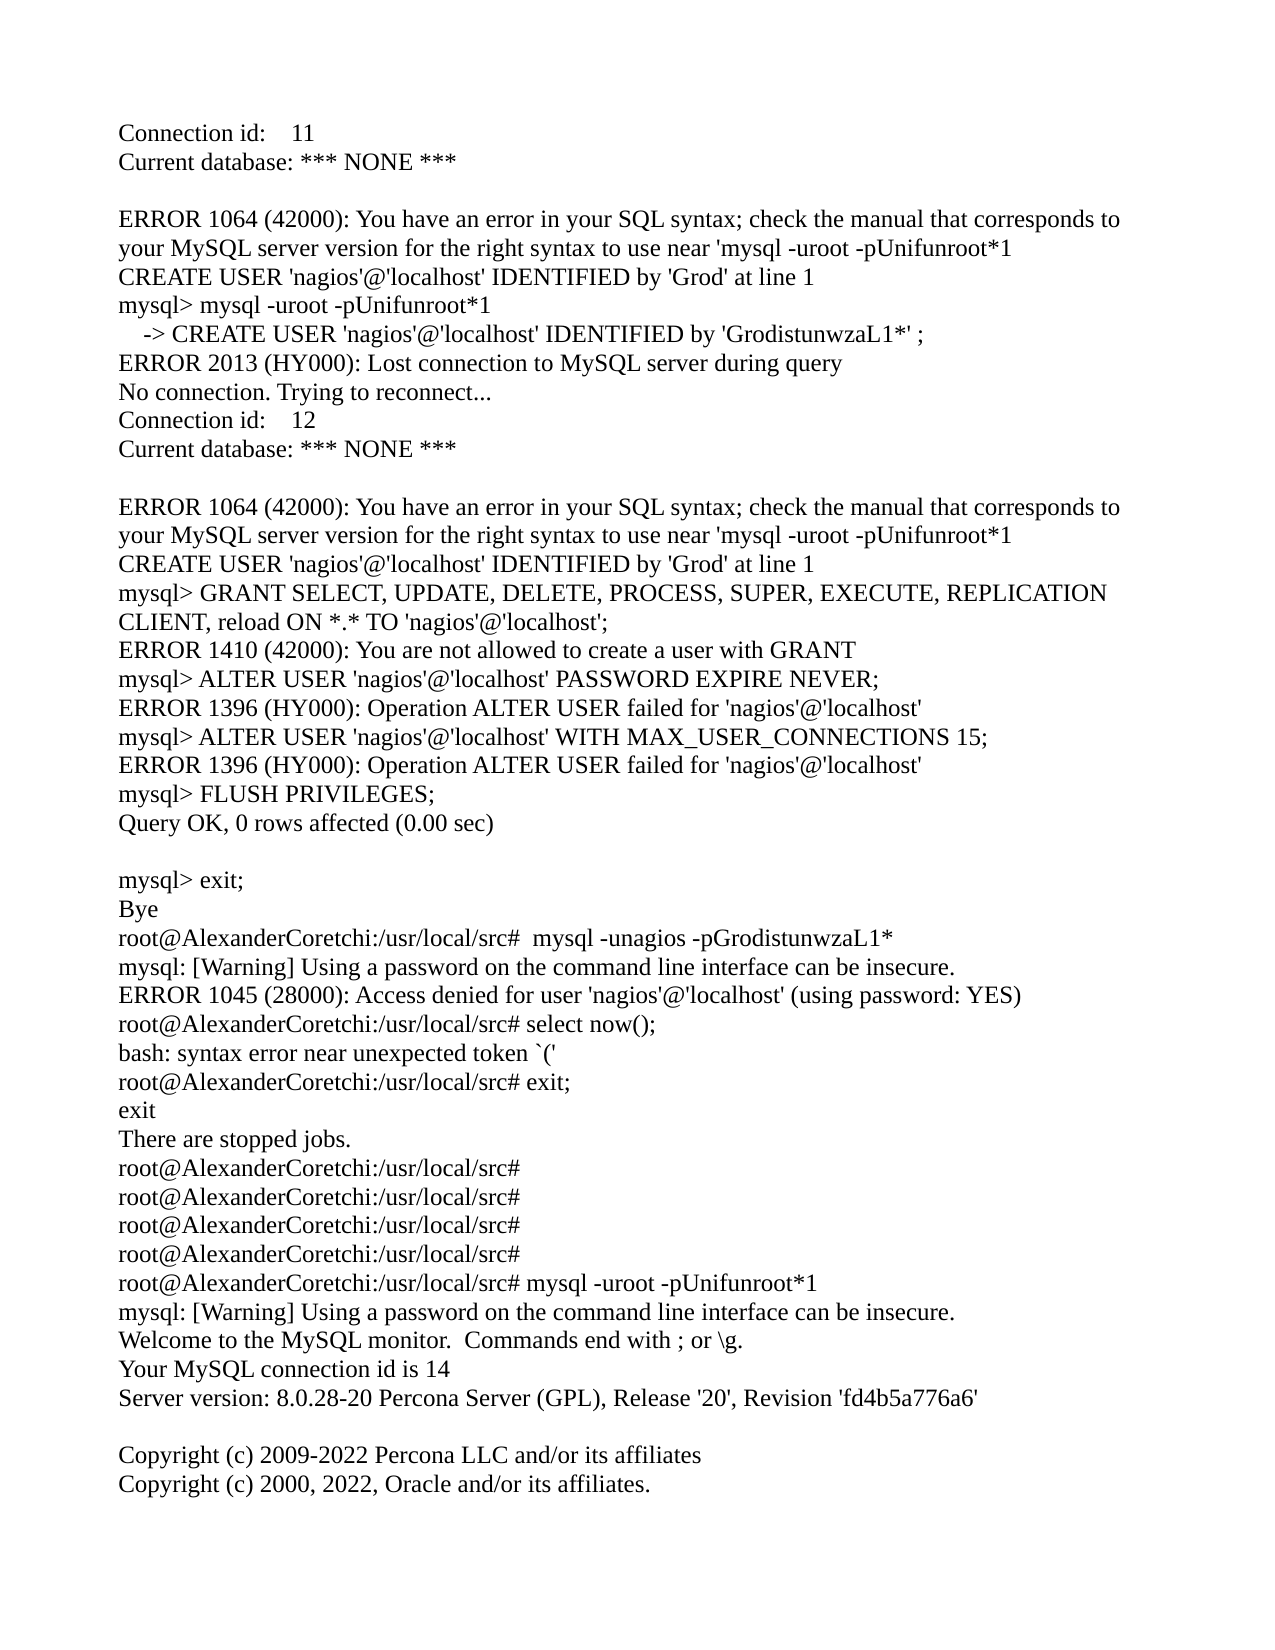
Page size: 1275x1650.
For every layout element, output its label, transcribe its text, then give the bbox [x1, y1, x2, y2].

text bash: syntax error near unexpected token `(' [118, 1038, 1157, 1067]
text ERROR 1064 (42000): You have an error in your SQL syntax; check the manual that corresponds to your MySQL server version for the right syntax to use near 'mysql -uroot -pUnifunroot*1 [118, 204, 1157, 262]
text No connection. Trying to reconnect... [118, 377, 1157, 406]
text mysql: [Warning] Using a password on the command line interface can be insecure. [118, 952, 1157, 981]
text There are stopped jobs. [118, 1124, 1157, 1153]
text Connection id: 12 [118, 406, 1157, 434]
text mysql> FLUSH PRIVILEGES; [118, 779, 1157, 808]
text root@AlexanderCoretchi:/usr/local/src# [118, 1153, 1157, 1182]
text Connection id: 11 [118, 118, 1157, 147]
text root@AlexanderCoretchi:/usr/local/src# select now(); [118, 1009, 1157, 1038]
text Copyright (c) 2000, 2022, Oracle and/or its affiliates. [118, 1469, 1157, 1498]
text Welcome to the MySQL monitor. Commands end with ; or \g. [118, 1326, 1157, 1354]
text Current database: *** NONE *** [118, 434, 1157, 463]
text Server version: 8.0.28-20 Percona Server (GPL), Release '20', Revision 'fd4b5a776a6' [118, 1383, 1157, 1412]
text mysql> ALTER USER 'nagios'@'localhost' WITH MAX_USER_CONNECTIONS 15; [118, 722, 1157, 751]
text mysql> ALTER USER 'nagios'@'localhost' PASSWORD EXPIRE NEVER; [118, 664, 1157, 693]
text mysql> mysql -uroot -pUnifunroot*1 [118, 291, 1157, 319]
text root@AlexanderCoretchi:/usr/local/src# mysql -uroot -pUnifunroot*1 [118, 1268, 1157, 1297]
text root@AlexanderCoretchi:/usr/local/src# [118, 1182, 1157, 1211]
text exit [118, 1096, 1157, 1124]
text ERROR 1410 (42000): You are not allowed to create a user with GRANT [118, 636, 1157, 664]
text ERROR 1064 (42000): You have an error in your SQL syntax; check the manual that corresponds to your MySQL server version for the right syntax to use near 'mysql -uroot -pUnifunroot*1 [118, 492, 1157, 549]
text mysql> GRANT SELECT, UPDATE, DELETE, PROCESS, SUPER, EXECUTE, REPLICATION CLIENT, reload ON *.* TO 'nagios'@'localhost'; [118, 578, 1157, 636]
text ERROR 1045 (28000): Access denied for user 'nagios'@'localhost' (using password: YES) [118, 981, 1157, 1009]
text -> CREATE USER 'nagios'@'localhost' IDENTIFIED by 'GrodistunwzaL1*' ; [118, 319, 1157, 348]
text CREATE USER 'nagios'@'localhost' IDENTIFIED by 'Grod' at line 1 [118, 262, 1157, 291]
text root@AlexanderCoretchi:/usr/local/src# [118, 1211, 1157, 1239]
text Query OK, 0 rows affected (0.00 sec) [118, 808, 1157, 837]
text CREATE USER 'nagios'@'localhost' IDENTIFIED by 'Grod' at line 1 [118, 549, 1157, 578]
text mysql: [Warning] Using a password on the command line interface can be insecure. [118, 1297, 1157, 1326]
text root@AlexanderCoretchi:/usr/local/src# exit; [118, 1067, 1157, 1096]
text root@AlexanderCoretchi:/usr/local/src# [118, 1239, 1157, 1268]
text root@AlexanderCoretchi:/usr/local/src# mysql -unagios -pGrodistunwzaL1* [118, 923, 1157, 952]
text ERROR 1396 (HY000): Operation ALTER USER failed for 'nagios'@'localhost' [118, 693, 1157, 722]
text mysql> exit; [118, 866, 1157, 894]
text ERROR 2013 (HY000): Lost connection to MySQL server during query [118, 348, 1157, 377]
text Bye [118, 894, 1157, 923]
text Your MySQL connection id is 14 [118, 1354, 1157, 1383]
text Copyright (c) 2009-2022 Percona LLC and/or its affiliates [118, 1441, 1157, 1469]
text ERROR 1396 (HY000): Operation ALTER USER failed for 'nagios'@'localhost' [118, 751, 1157, 779]
text Current database: *** NONE *** [118, 147, 1157, 176]
